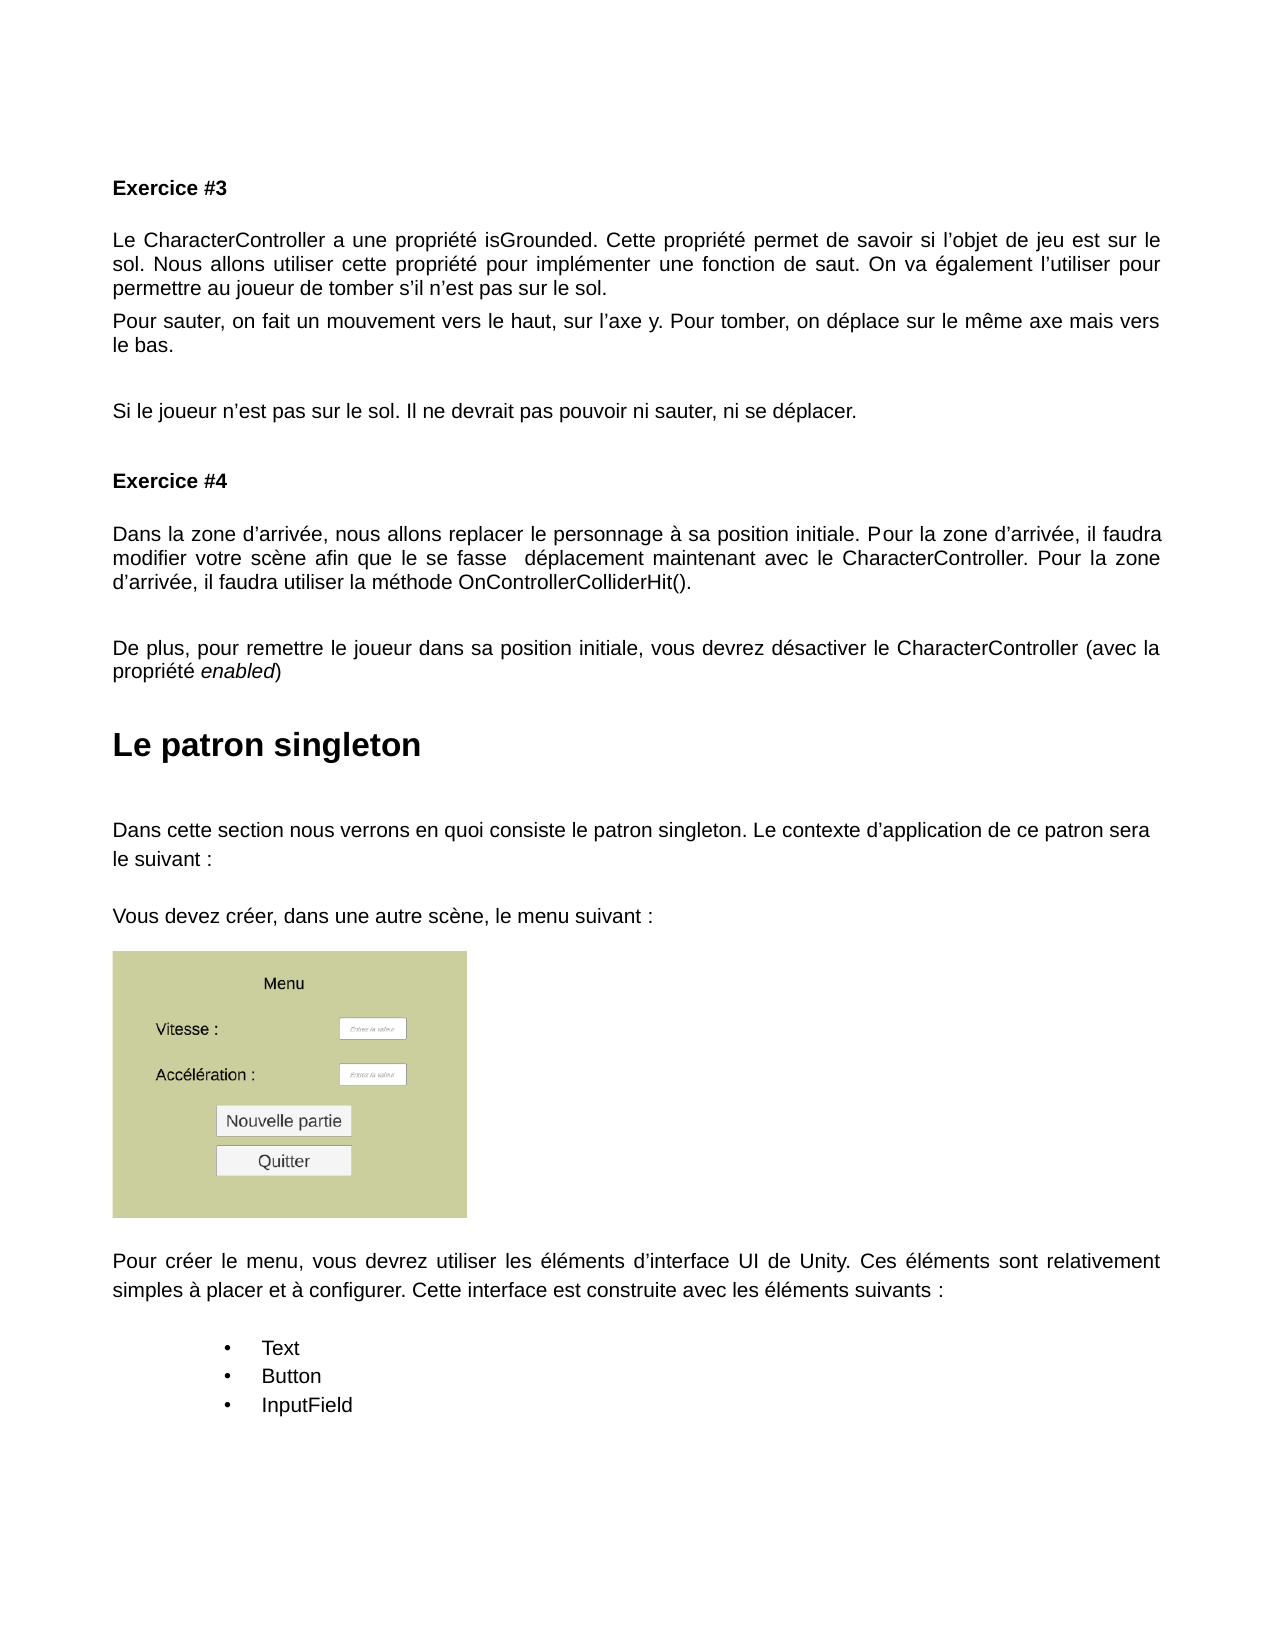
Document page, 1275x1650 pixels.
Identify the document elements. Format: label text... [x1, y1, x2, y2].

text Si le joueur n’est pas sur le sol. Il ne devrait pas pouvoir ni sauter, ni se déplacer. [112, 399, 1162, 423]
list InputField [224, 1388, 1162, 1417]
list Button [224, 1359, 1162, 1388]
text Pour créer le menu, vous devrez utiliser les éléments d’interface UI de Unity. Ces éléments sont relativement simples à placer et à configurer. Cette interface est construite avec les éléments suivants : [112, 1244, 1162, 1302]
text Dans la zone d’arrivée, nous allons replacer le personnage à sa position initiale. Pour la zone d’arrivée, il faudra modifier votre scène afin que le se fasse déplacement maintenant avec le CharacterController. Pour la zone d’arrivée, il faudra utiliser la méthode OnControllerColliderHit(). [112, 522, 1162, 594]
list Text [224, 1331, 1162, 1359]
text Le CharacterController a une propriété isGrounded. Cette propriété permet de savoir si l’objet de jeu est sur le sol. Nous allons utiliser cette propriété pour implémenter une fonction de saut. On va également l’utiliser pour permettre au joueur de tomber s’il n’est pas sur le sol. [112, 228, 1162, 300]
text Exercice #4 [112, 464, 1162, 493]
subtitle Exercice #3 [112, 171, 1162, 199]
text Dans cette section nous verrons en quoi consiste le patron singleton. Le contexte d’application de ce patron sera le suivant : [112, 813, 1162, 871]
picture [112, 951, 467, 1218]
subtitle Le patron singleton [112, 725, 1162, 763]
text Vous devez créer, dans une autre scène, le menu suivant : [112, 899, 1162, 928]
text Pour sauter, on fait un mouvement vers le haut, sur l’axe y. Pour tomber, on déplace sur le même axe mais vers le bas. [112, 309, 1162, 357]
text De plus, pour remettre le joueur dans sa position initiale, vous devrez désactiver le CharacterController (avec la propriété enabled) [112, 635, 1162, 683]
